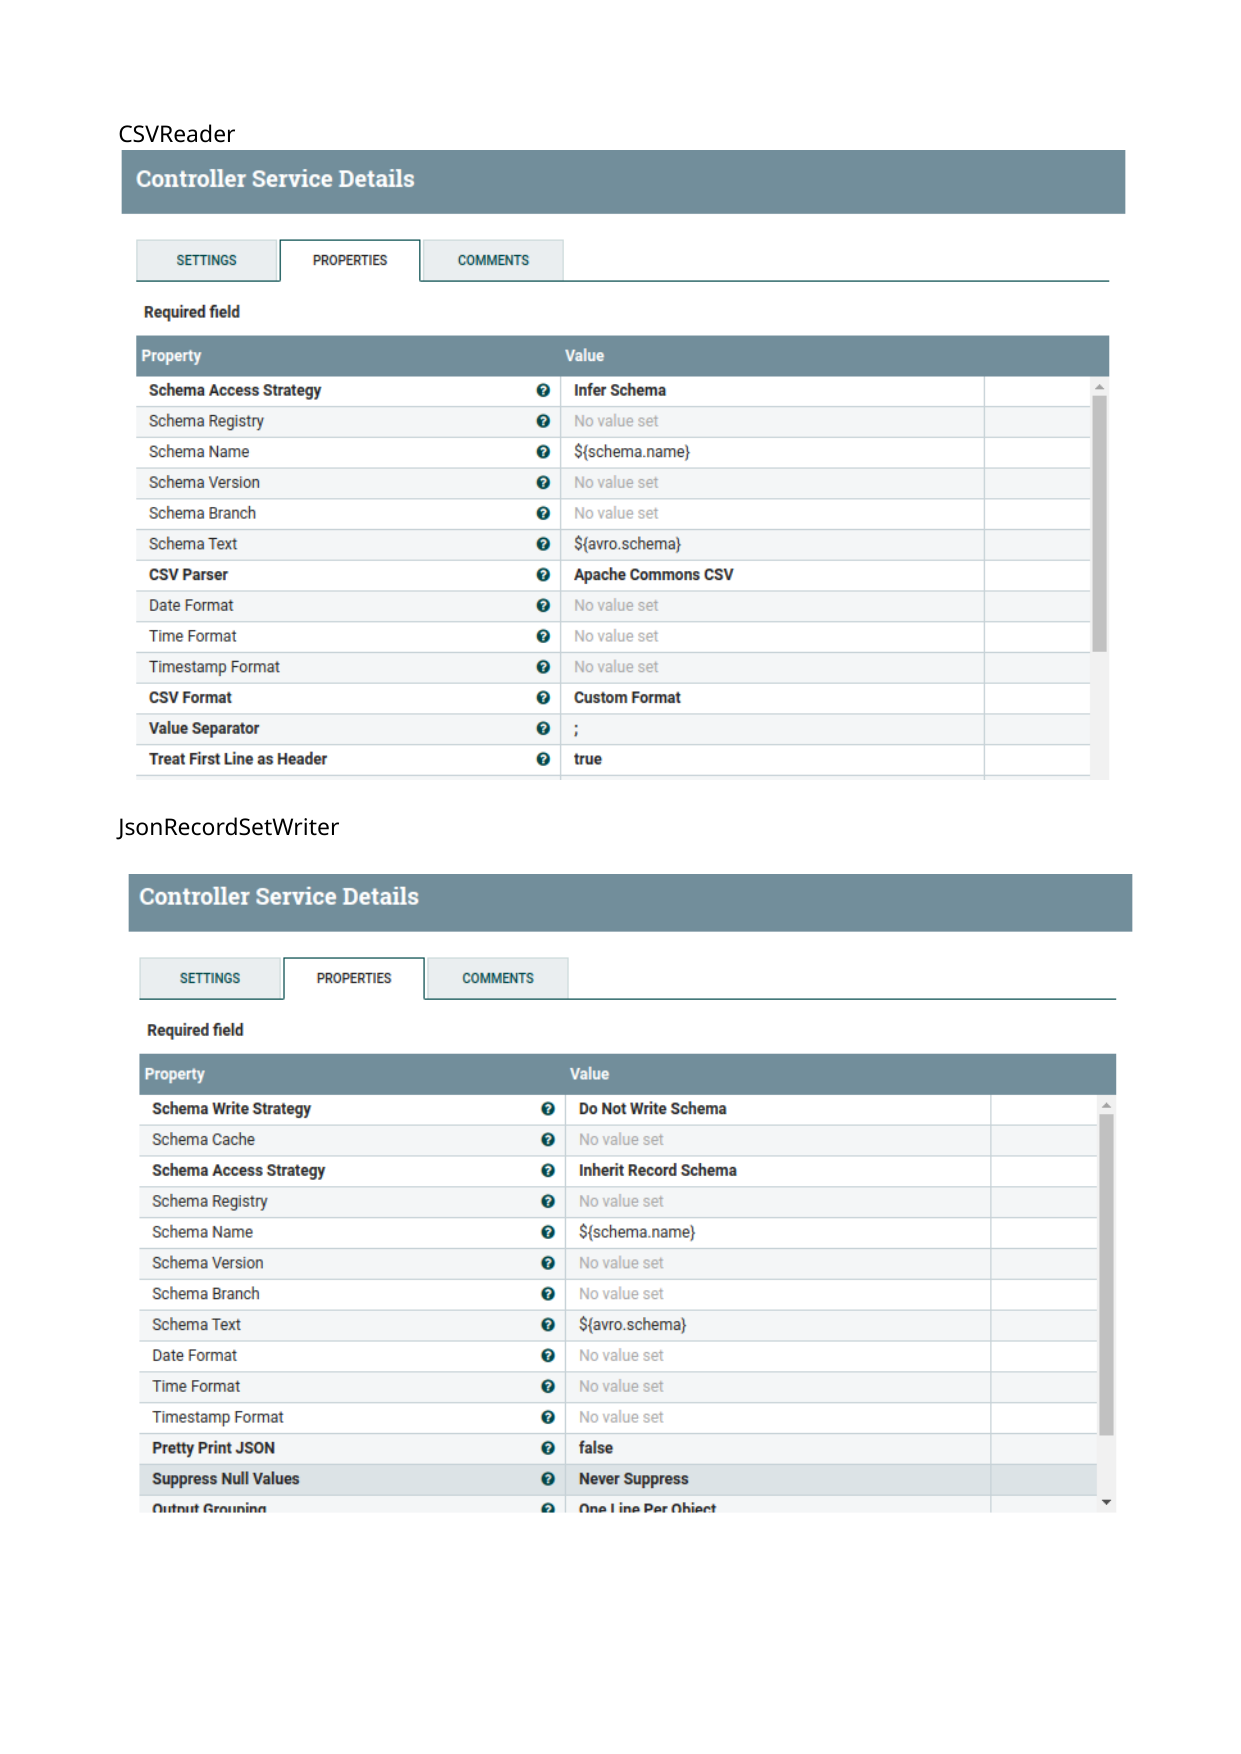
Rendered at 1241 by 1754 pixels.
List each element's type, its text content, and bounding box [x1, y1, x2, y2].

text CSVReader [118, 118, 1122, 149]
picture [128, 874, 1133, 1523]
picture [121, 150, 1126, 780]
text JsonRecordSetWriter [118, 811, 1122, 842]
